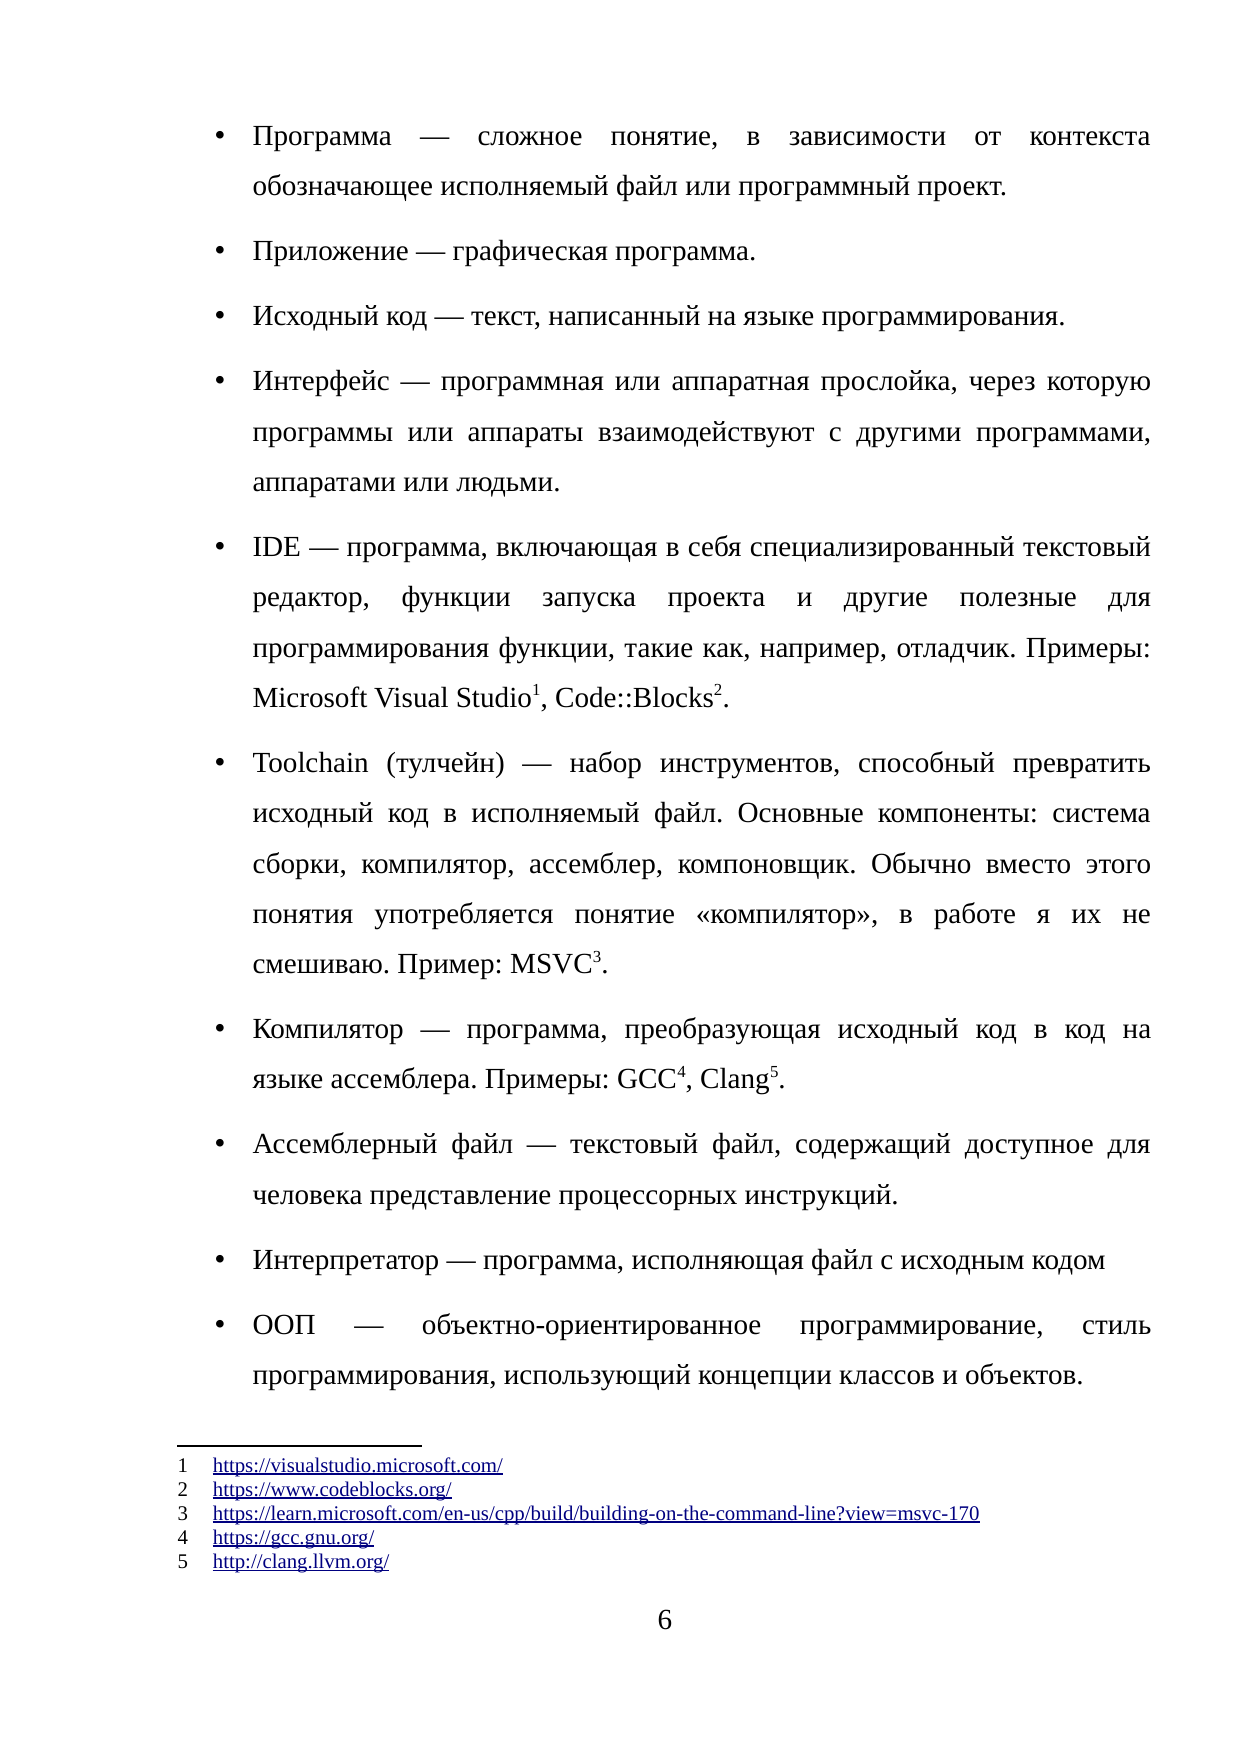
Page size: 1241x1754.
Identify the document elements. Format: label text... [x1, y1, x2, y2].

list https://gcc.gnu.org/ [177, 1525, 1152, 1549]
list Интерфейс — программная или аппаратная прослойка, через которую программы или аппараты взаимодействуют с другими программами, аппаратами или людьми. [215, 363, 1152, 498]
list http://clang.llvm.org/ [177, 1549, 1152, 1573]
list https://learn.microsoft.com/en-us/cpp/build/building-on-the-command-line?view=msvc-170 [177, 1501, 1152, 1525]
list https://visualstudio.microsoft.com/ [177, 1452, 1152, 1477]
list ООП — объектно-ориентированное программирование, стиль программирования, использующий концепции классов и объектов. [215, 1307, 1152, 1391]
list Исходный код — текст, написанный на языке программирования. [215, 298, 1152, 332]
list Ассемблерный файл — текстовый файл, содержащий доступное для человека представление процессорных инструкций. [215, 1127, 1152, 1211]
list IDE — программа, включающая в себя специализированный текстовый редактор, функции запуска проекта и другие полезные для программирования функции, такие как, например, отладчик. Примеры: Microsoft Visual Studio, Code::Blocks. [215, 529, 1152, 714]
list Toolchain (тулчейн) — набор инструментов, способный превратить исходный код в исполняемый файл. Основные компоненты: система сборки, компилятор, ассемблер, компоновщик. Обычно вместо этого понятия употребляется понятие «компилятор», в работе я их не смешиваю. Пример: MSVC. [215, 745, 1152, 980]
list Программа — сложное понятие, в зависимости от контекста обозначающее исполняемый файл или программный проект. [215, 118, 1152, 202]
list https://www.codeblocks.org/ [177, 1477, 1152, 1501]
list Приложение — графическая программа. [215, 233, 1152, 267]
list Интерпретатор — программа, исполняющая файл с исходным кодом [215, 1242, 1152, 1276]
list Компилятор — программа, преобразующая исходный код в код на языке ассемблера. Примеры: GCC, Clang. [215, 1011, 1152, 1095]
